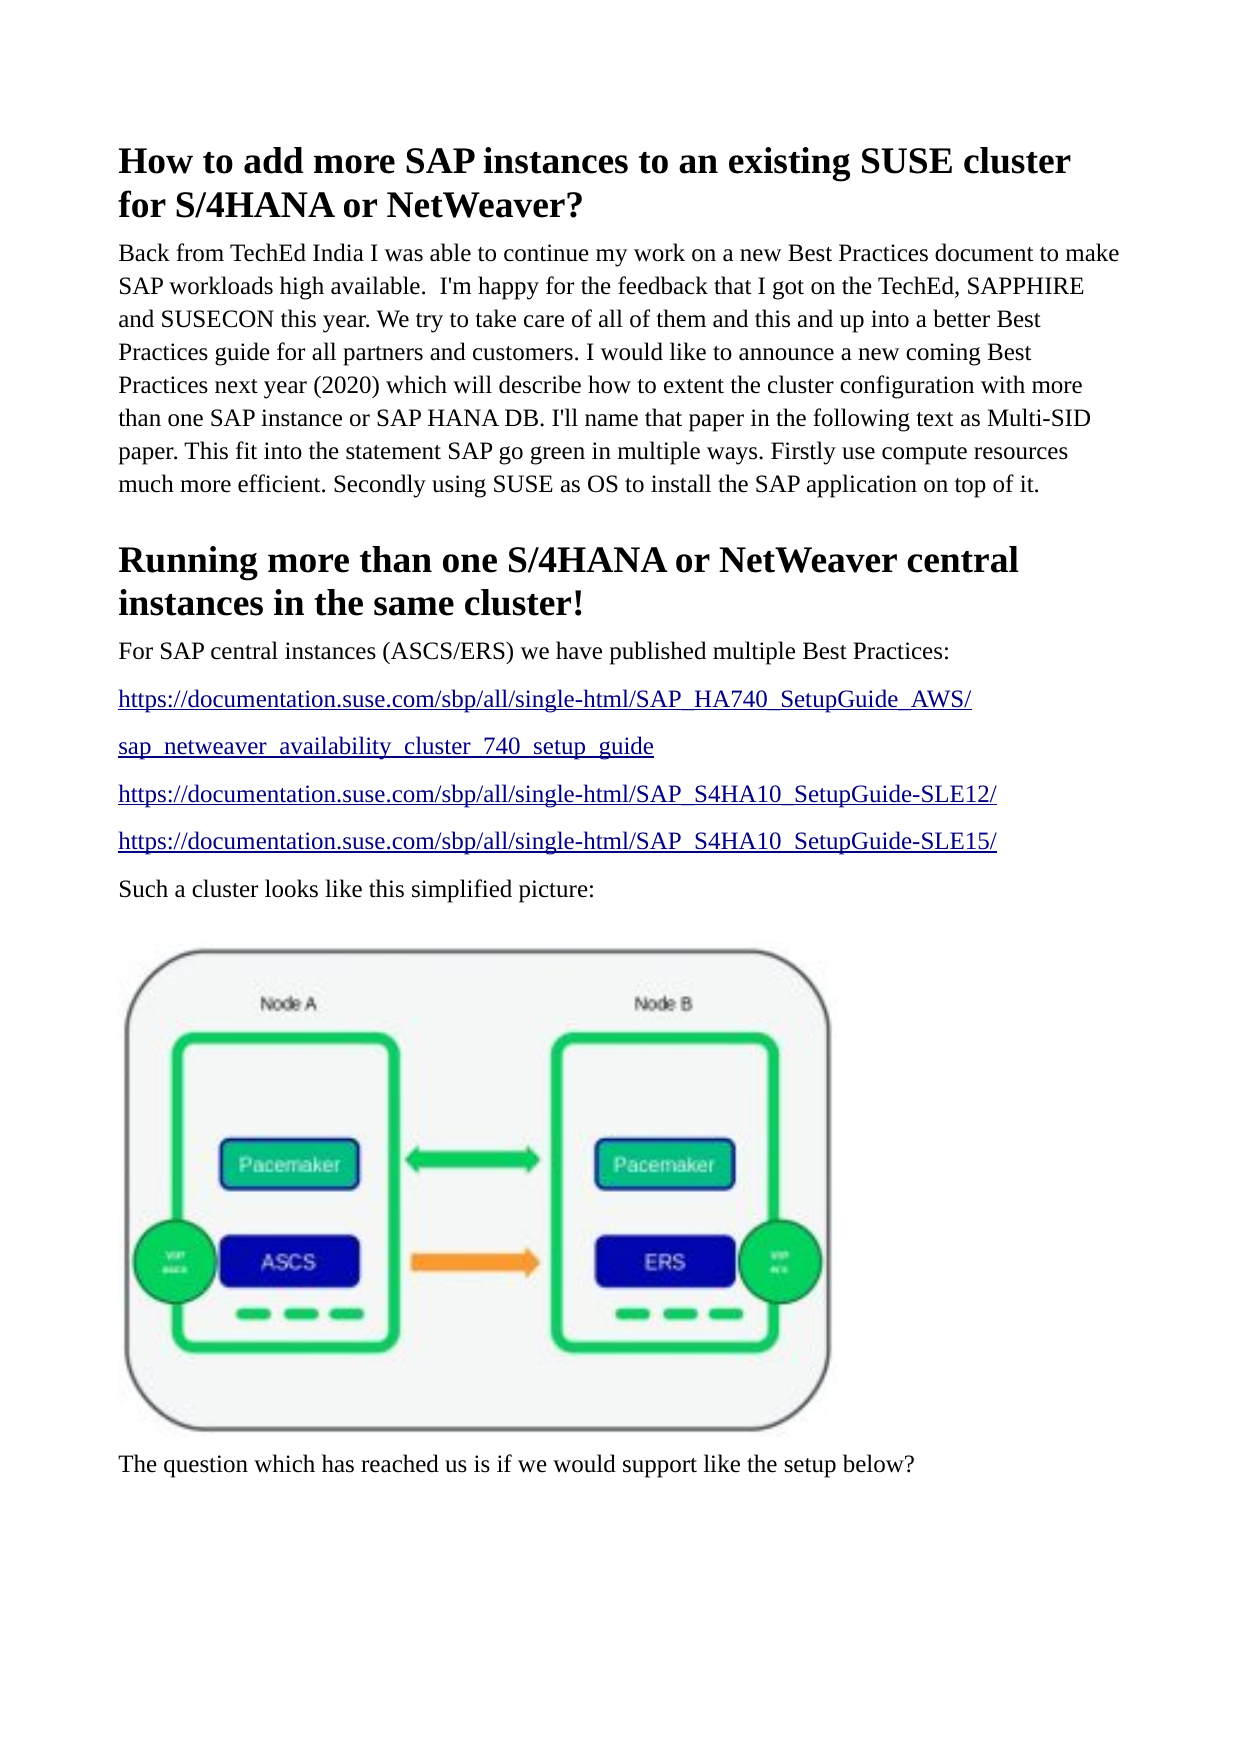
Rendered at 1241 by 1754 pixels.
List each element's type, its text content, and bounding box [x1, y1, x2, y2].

text Such a cluster looks like this simplified picture: [118, 874, 1122, 903]
text For SAP central instances (ASCS/ERS) we have published multiple Best Practices: [118, 636, 1122, 665]
text sap_netweaver_availability_cluster_740_setup_guide [118, 731, 1122, 760]
text https://documentation.suse.com/sbp/all/single-html/SAP_S4HA10_SetupGuide-SLE12/ [118, 779, 1122, 808]
text https://documentation.suse.com/sbp/all/single-html/SAP_S4HA10_SetupGuide-SLE15/ [118, 826, 1122, 855]
subtitle Running more than one S/4HANA or NetWeaver central instances in the same cluster! [118, 537, 1122, 623]
text Back from TechEd India I was able to continue my work on a new Best Practices document to make SAP workloads high available. I'm happy for the feedback that I got on the TechEd, SAPPHIRE and SUSECON this year. We try to take care of all of them and this and up into a better Best Practices guide for all partners and customers. I would like to announce a new coming Best Practices next year (2020) which will describe how to extent the cluster configuration with more than one SAP instance or SAP HANA DB. I'll name that paper in the following text as Multi-SID paper. This fit into the statement SAP go green in multiple ways. Firstly use compute resources much more efficient. Secondly using SUSE as OS to install the SAP application on top of it. [118, 238, 1122, 498]
text The question which has reached us is if we would support like the setup below? [118, 1449, 1122, 1477]
subtitle How to add more SAP instances to an existing SUSE cluster for S/4HANA or NetWeaver? [118, 139, 1122, 225]
picture [118, 942, 837, 1437]
text https://documentation.suse.com/sbp/all/single-html/SAP_HA740_SetupGuide_AWS/ [118, 684, 1122, 712]
